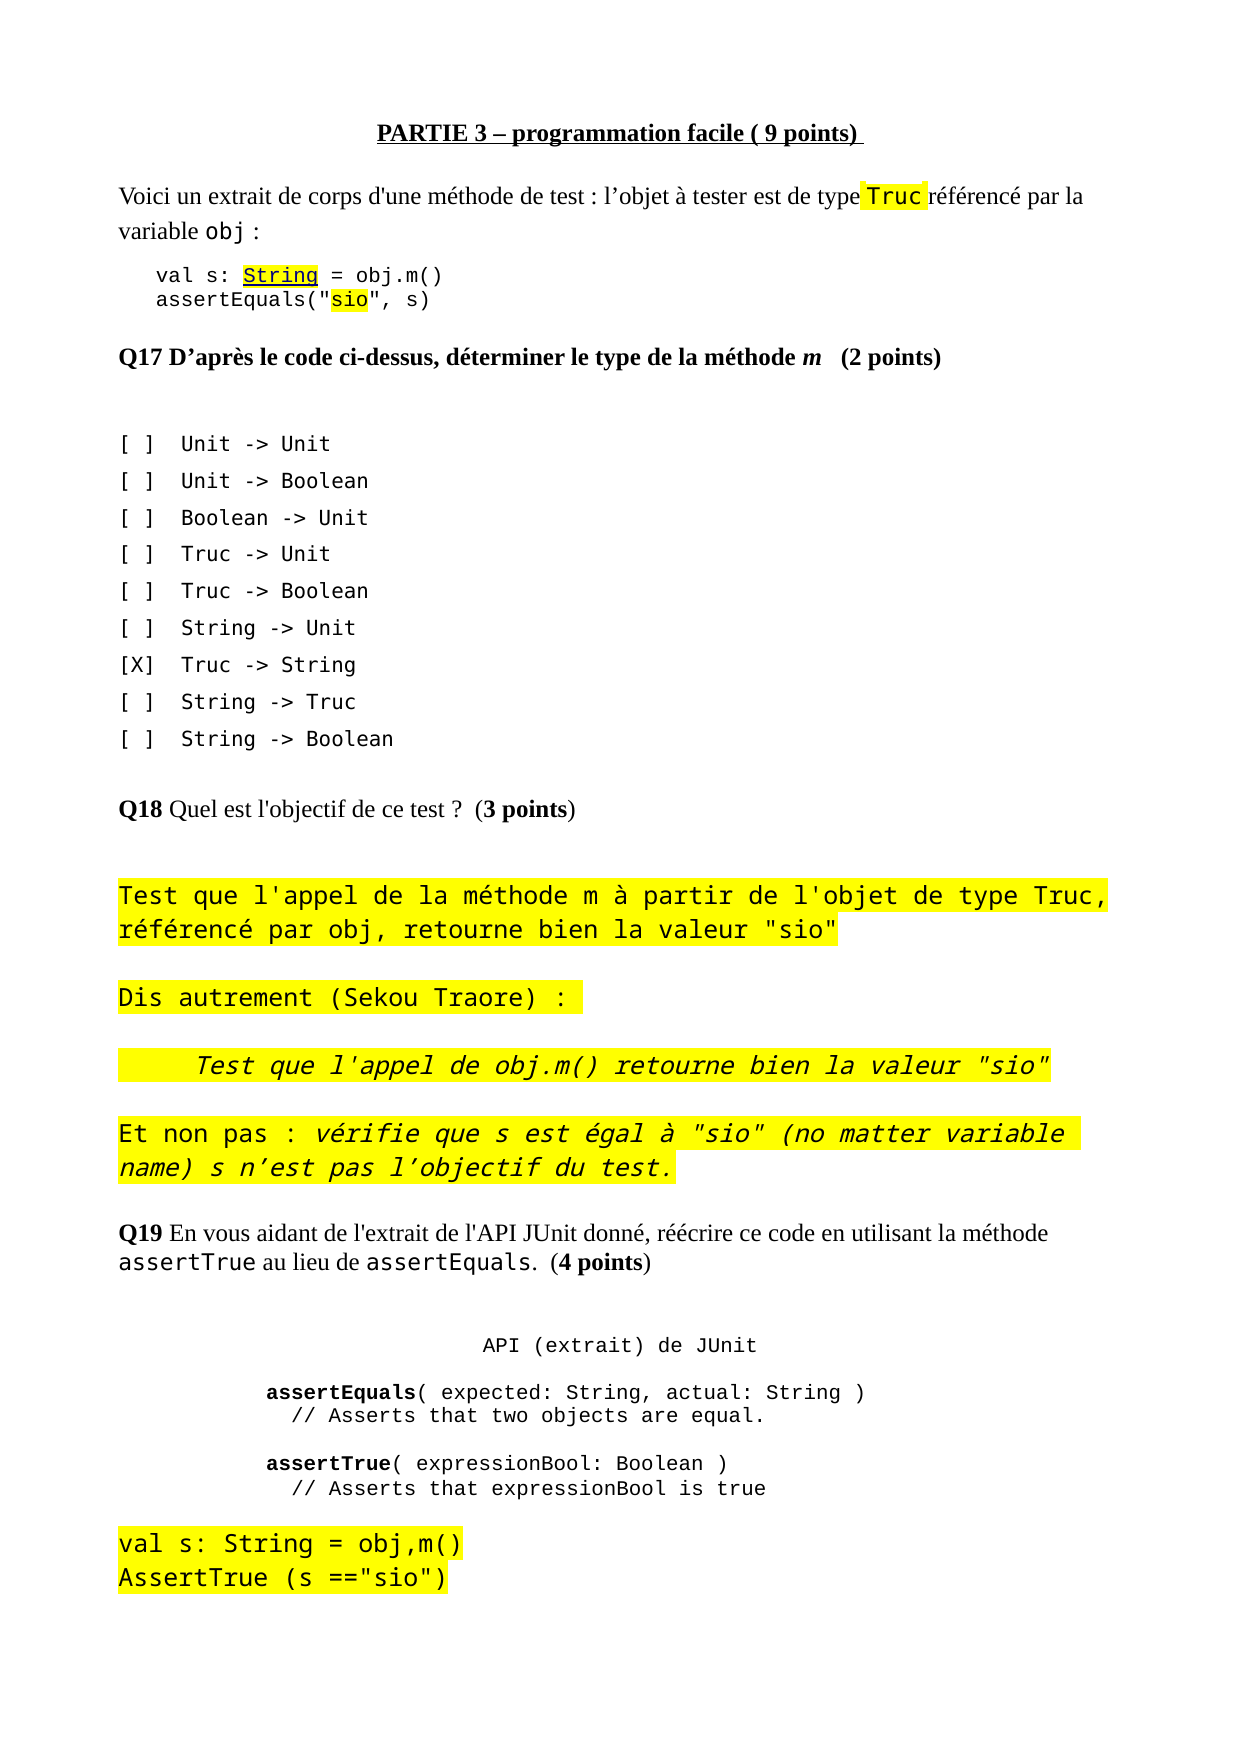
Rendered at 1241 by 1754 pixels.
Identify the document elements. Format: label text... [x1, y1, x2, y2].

text Q18 Quel est l'objectif de ce test ? (3 points) [118, 794, 1122, 857]
text [ ] Unit -> Boolean [118, 468, 1122, 493]
text API (extrait) de JUnit [118, 1334, 1122, 1358]
text val s: String = obj.m() [118, 265, 1122, 288]
text [ ] Unit -> Unit [118, 431, 1122, 456]
text PARTIE 3 – programmation facile ( 9 points) [118, 118, 1122, 147]
text Q17 D’après le code ci-dessus, déterminer le type de la méthode m (2 points) [118, 342, 1122, 405]
text [X] Truc -> String [118, 652, 1122, 677]
text Test que l'appel de obj.m() retourne bien la valeur "sio" [118, 1048, 1122, 1082]
text Q19 En vous aidant de l'extrait de l'API JUnit donné, réécrire ce code en utilisant la méthode assertTrue au lieu de assertEquals. (4 points) [118, 1218, 1122, 1276]
text val s: String = obj,m() [118, 1526, 1122, 1560]
text assertTrue( expressionBool: Boolean ) [266, 1453, 1122, 1476]
text [ ] String -> Unit [118, 616, 1122, 641]
text Et non pas : vérifie que s est égal à "sio" (no matter variable name) s n’est pas l’objectif du test. [118, 1116, 1122, 1184]
text // Asserts that expressionBool is true [266, 1476, 1122, 1502]
text [ ] Boolean -> Unit [118, 505, 1122, 530]
text Dis autrement (Sekou Traore) : [118, 980, 1122, 1014]
text [ ] Truc -> Boolean [118, 579, 1122, 604]
text Voici un extrait de corps d'une méthode de test : l’objet à tester est de type Truc référencé par la variable obj : [118, 147, 1122, 244]
text [ ] Truc -> Unit [118, 542, 1122, 567]
text AssertTrue (s =="sio") [118, 1560, 1122, 1594]
text [ ] String -> Boolean [118, 726, 1122, 751]
text assertEquals( expected: String, actual: String ) [266, 1382, 1122, 1406]
text Test que l'appel de la méthode m à partir de l'objet de type Truc, référencé par obj, retourne bien la valeur "sio" [118, 877, 1122, 946]
text assertEquals("sio", s) [118, 288, 1122, 312]
text [ ] String -> Truc [118, 689, 1122, 714]
text // Asserts that two objects are equal. [266, 1406, 1122, 1429]
